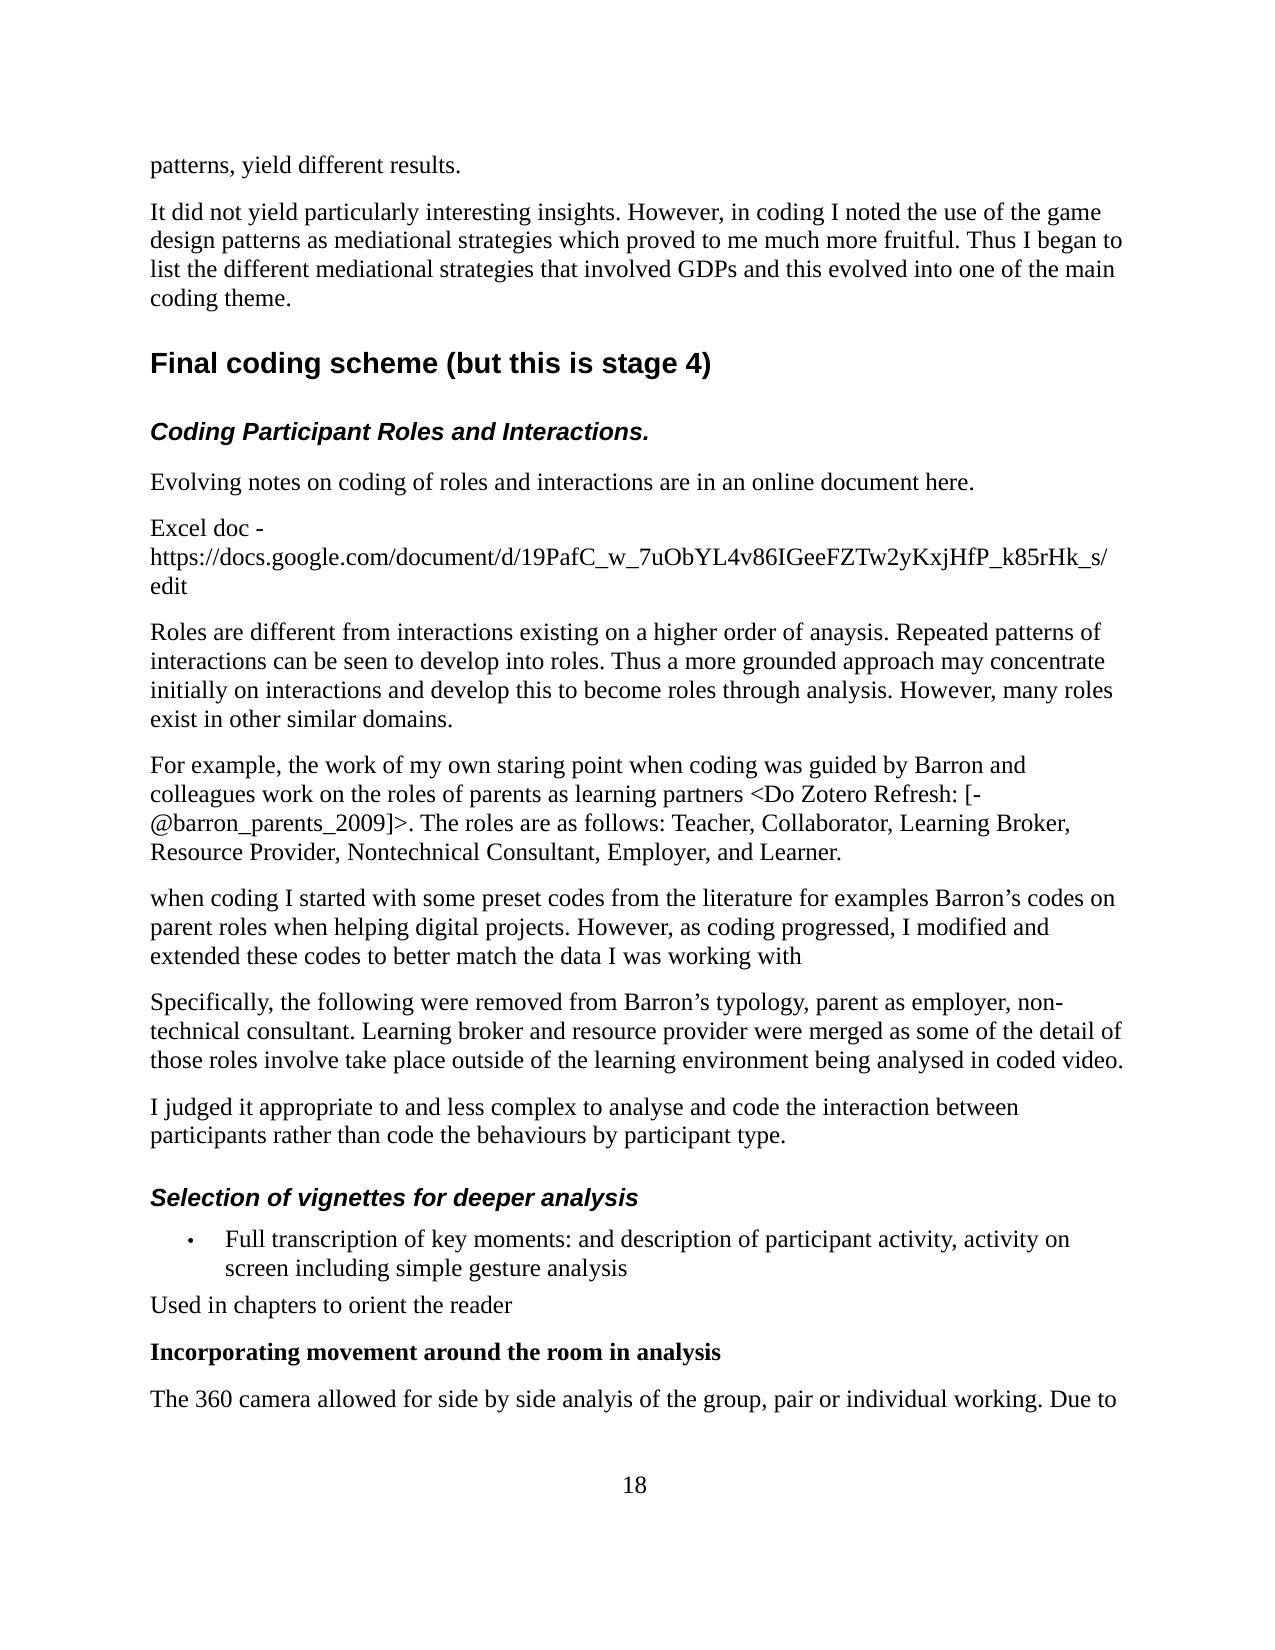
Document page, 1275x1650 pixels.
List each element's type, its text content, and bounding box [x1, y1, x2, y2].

text The 360 camera allowed for side by side analyis of the group, pair or individual working. Due to [150, 1384, 1125, 1413]
subtitle Selection of vignettes for deeper analysis [150, 1183, 1125, 1212]
text Incorporating movement around the room in analysis [150, 1337, 1125, 1366]
text Specifically, the following were removed from Barron’s typology, parent as employer, non-technical consultant. Learning broker and resource provider were merged as some of the detail of those roles involve take place outside of the learning environment being analysed in coded video. [150, 987, 1125, 1074]
subtitle Coding Participant Roles and Interactions. [150, 417, 1125, 445]
text I judged it appropriate to and less complex to analyse and code the interaction between participants rather than code the behaviours by participant type. [150, 1092, 1125, 1149]
subtitle Final coding scheme (but this is stage 4) [150, 346, 1125, 379]
text Used in chapters to orient the reader [150, 1291, 1125, 1319]
list Full transcription of key moments: and description of participant activity, activity on screen including simple gesture analysis [187, 1224, 1125, 1282]
text It did not yield particularly interesting insights. However, in coding I noted the use of the game design patterns as mediational strategies which proved to me much more fruitful. Thus I began to list the different mediational strategies that involved GDPs and this evolved into one of the main coding theme. [150, 197, 1125, 312]
text when coding I started with some preset codes from the literature for examples Barron’s codes on parent roles when helping digital projects. However, as coding progressed, I modified and extended these codes to better match the data I was working with [150, 883, 1125, 969]
text For example, the work of my own staring point when coding was guided by Barron and colleagues work on the roles of parents as learning partners <Do Zotero Refresh: [-@barron_parents_2009]>. The roles are as follows: Teacher, Collaborator, Learning Broker, Resource Provider, Nontechnical Consultant, Employer, and Learner. [150, 750, 1125, 865]
text Roles are different from interactions existing on a higher order of anaysis. Repeated patterns of interactions can be seen to develop into roles. Thus a more grounded approach may concentrate initially on interactions and develop this to become roles through analysis. However, many roles exist in other similar domains. [150, 617, 1125, 732]
text Excel doc - https://docs.google.com/document/d/19PafC_w_7uObYL4v86IGeeFZTw2yKxjHfP_k85rHk_s/edit [150, 513, 1125, 599]
text patterns, yield different results. [150, 150, 1125, 179]
text Evolving notes on coding of roles and interactions are in an online document here. [150, 467, 1125, 495]
